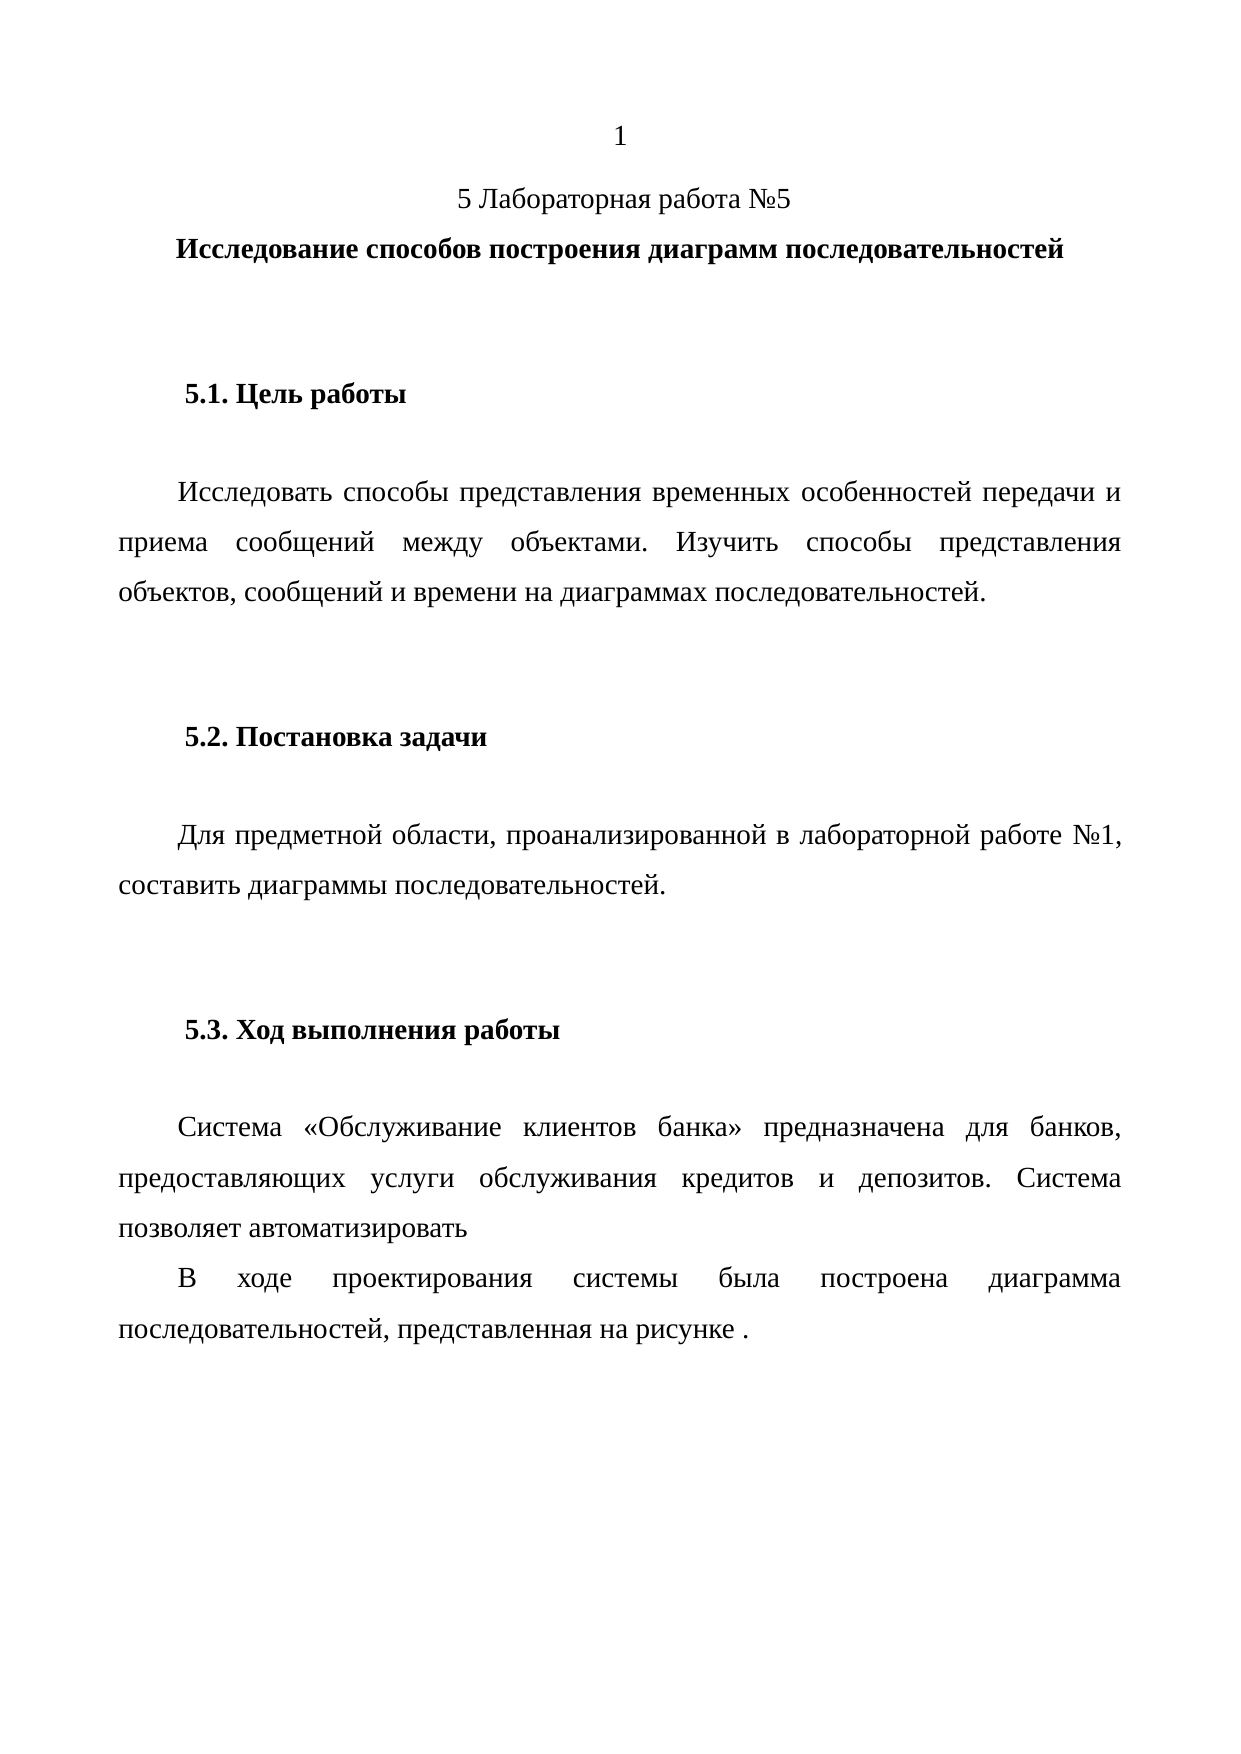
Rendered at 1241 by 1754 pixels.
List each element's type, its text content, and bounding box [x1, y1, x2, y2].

subtitle Цель работы [118, 376, 1122, 410]
text В ходе проектирования системы была построена диаграмма последовательностей, представленная на рисунке . [118, 1261, 1122, 1344]
title Исследование способов построения диаграмм последовательностей [118, 231, 1122, 265]
subtitle Лабораторная работа №5 [118, 181, 1122, 215]
subtitle Постановка задачи [118, 719, 1122, 753]
text Система «Обслуживание клиентов банка» предназначена для банков, предоставляющих услуги обслуживания кредитов и депозитов. Система позволяет автоматизировать [118, 1109, 1122, 1244]
text Для предметной области, проанализированной в лабораторной работе №1, составить диаграммы последовательностей. [118, 817, 1122, 901]
subtitle Ход выполнения работы [118, 1012, 1122, 1046]
text Исследовать способы представления временных особенностей передачи и приема сообщений между объектами. Изучить способы представления объектов, сообщений и времени на диаграммах последовательностей. [118, 474, 1122, 608]
